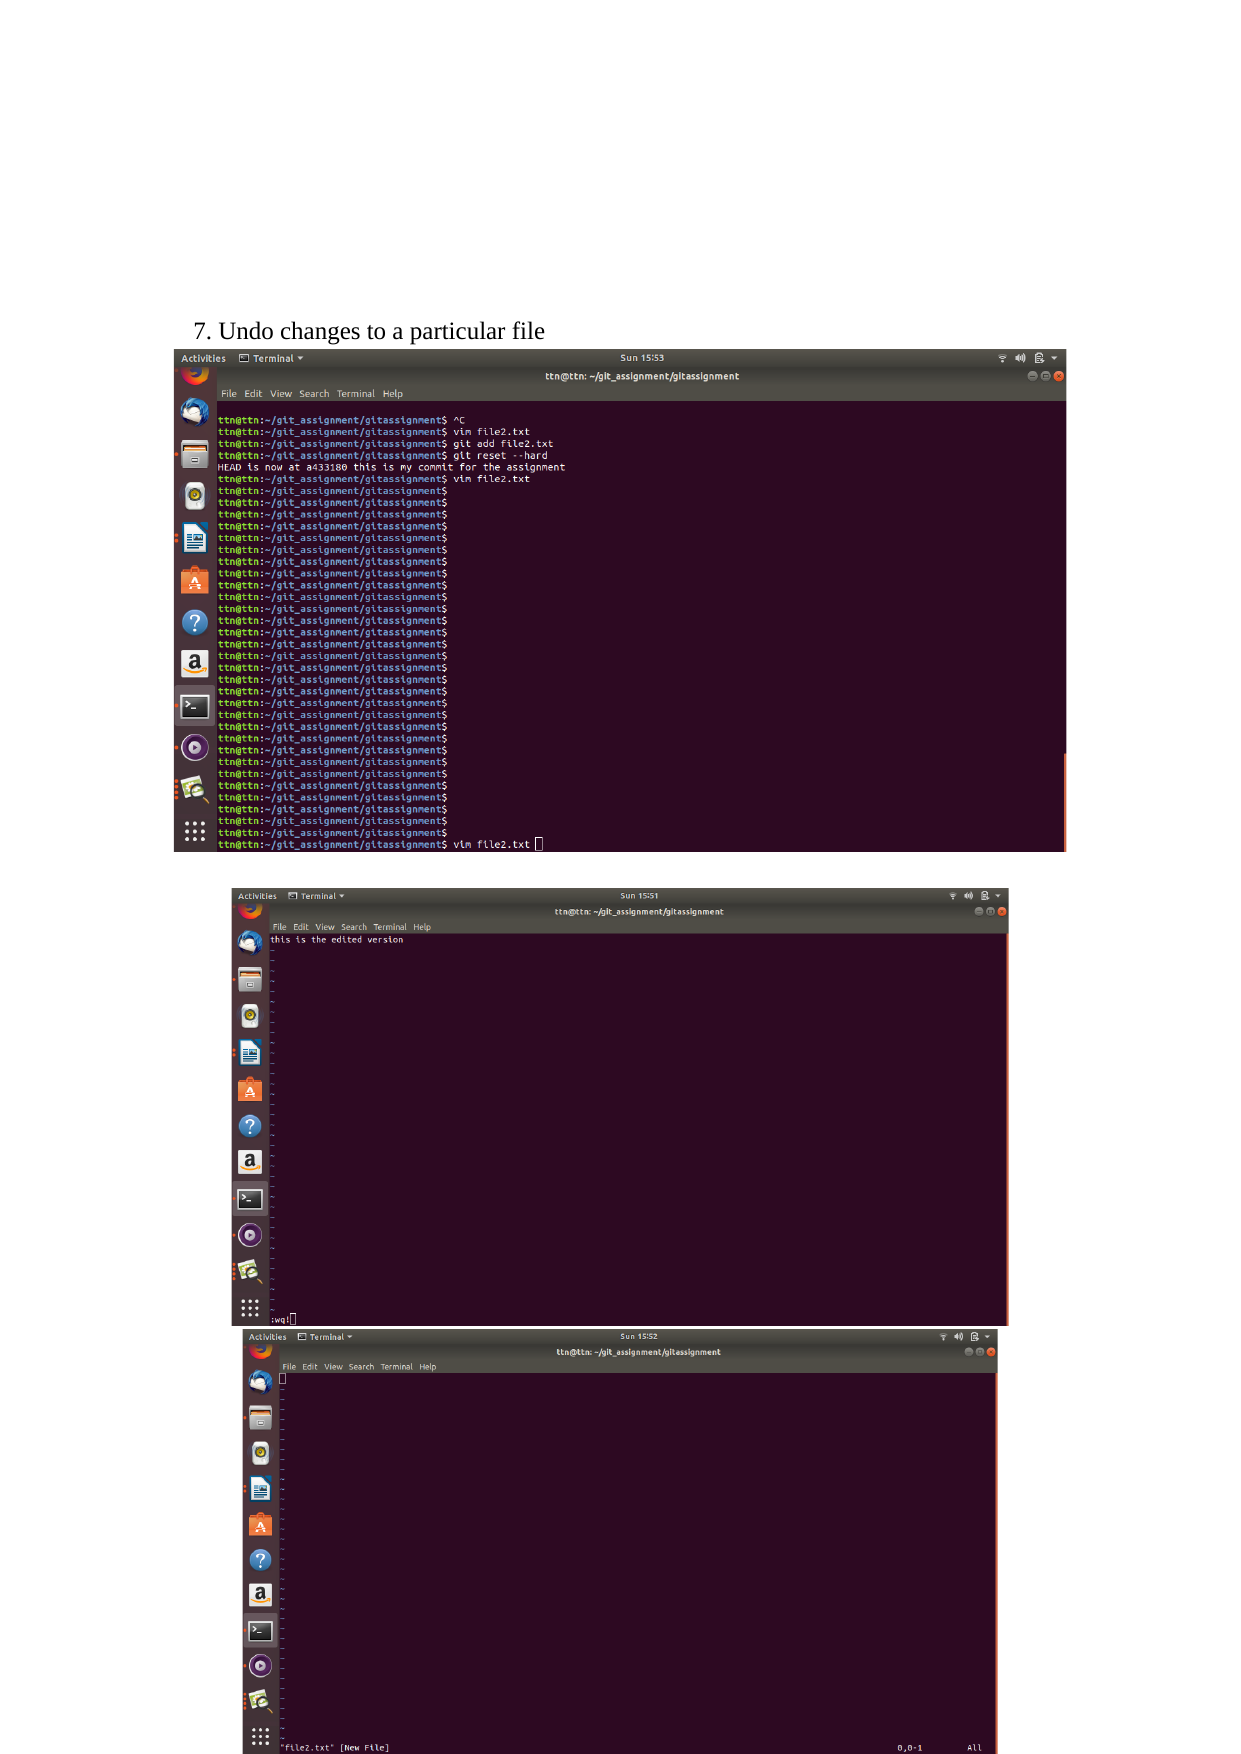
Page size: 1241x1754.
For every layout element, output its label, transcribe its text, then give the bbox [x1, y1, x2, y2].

list 7. Undo changes to a particular file [156, 316, 1122, 345]
picture [231, 888, 1009, 1326]
picture [173, 349, 1067, 852]
picture [242, 1329, 998, 1754]
